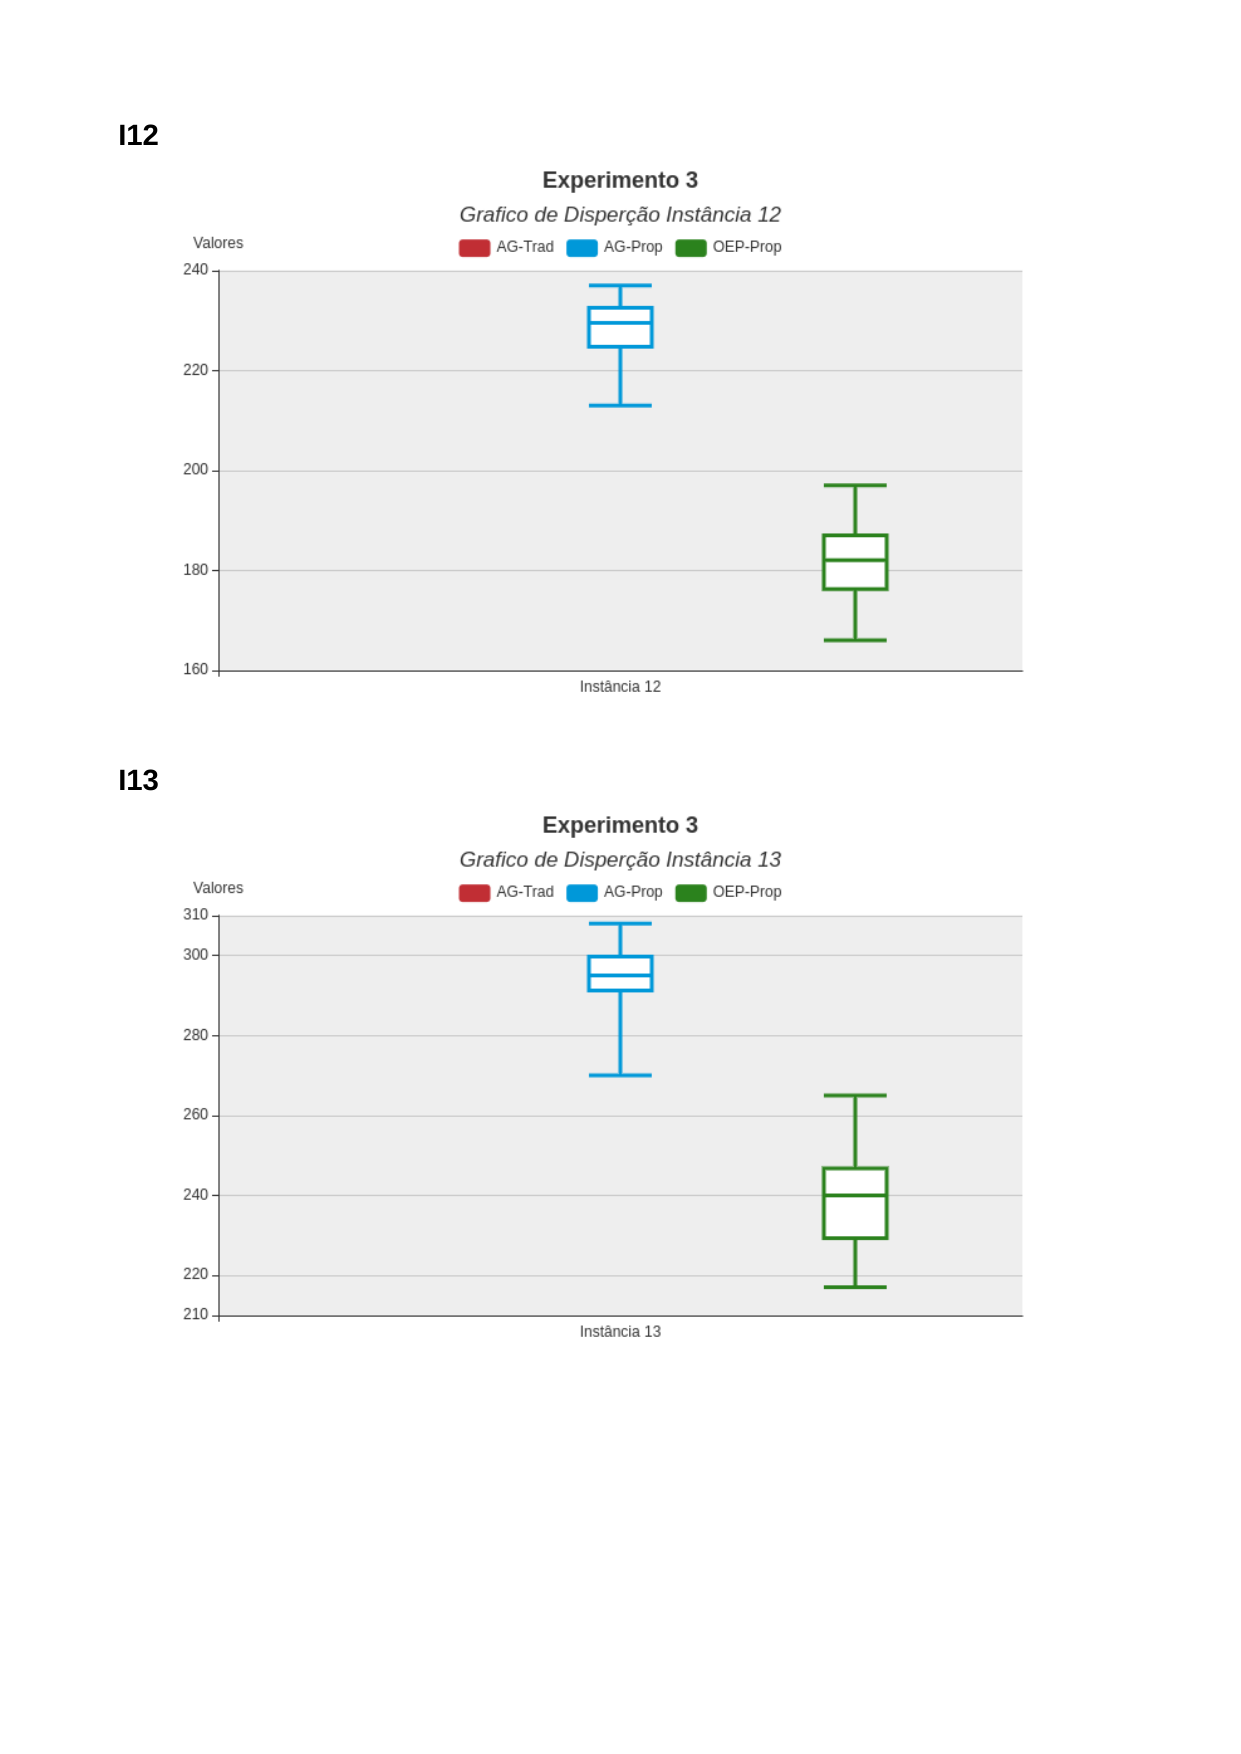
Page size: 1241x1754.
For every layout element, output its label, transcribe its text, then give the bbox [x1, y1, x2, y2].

subtitle I13 [118, 763, 1122, 797]
subtitle I12 [118, 118, 1122, 152]
picture [118, 809, 1123, 1342]
picture [118, 164, 1123, 697]
